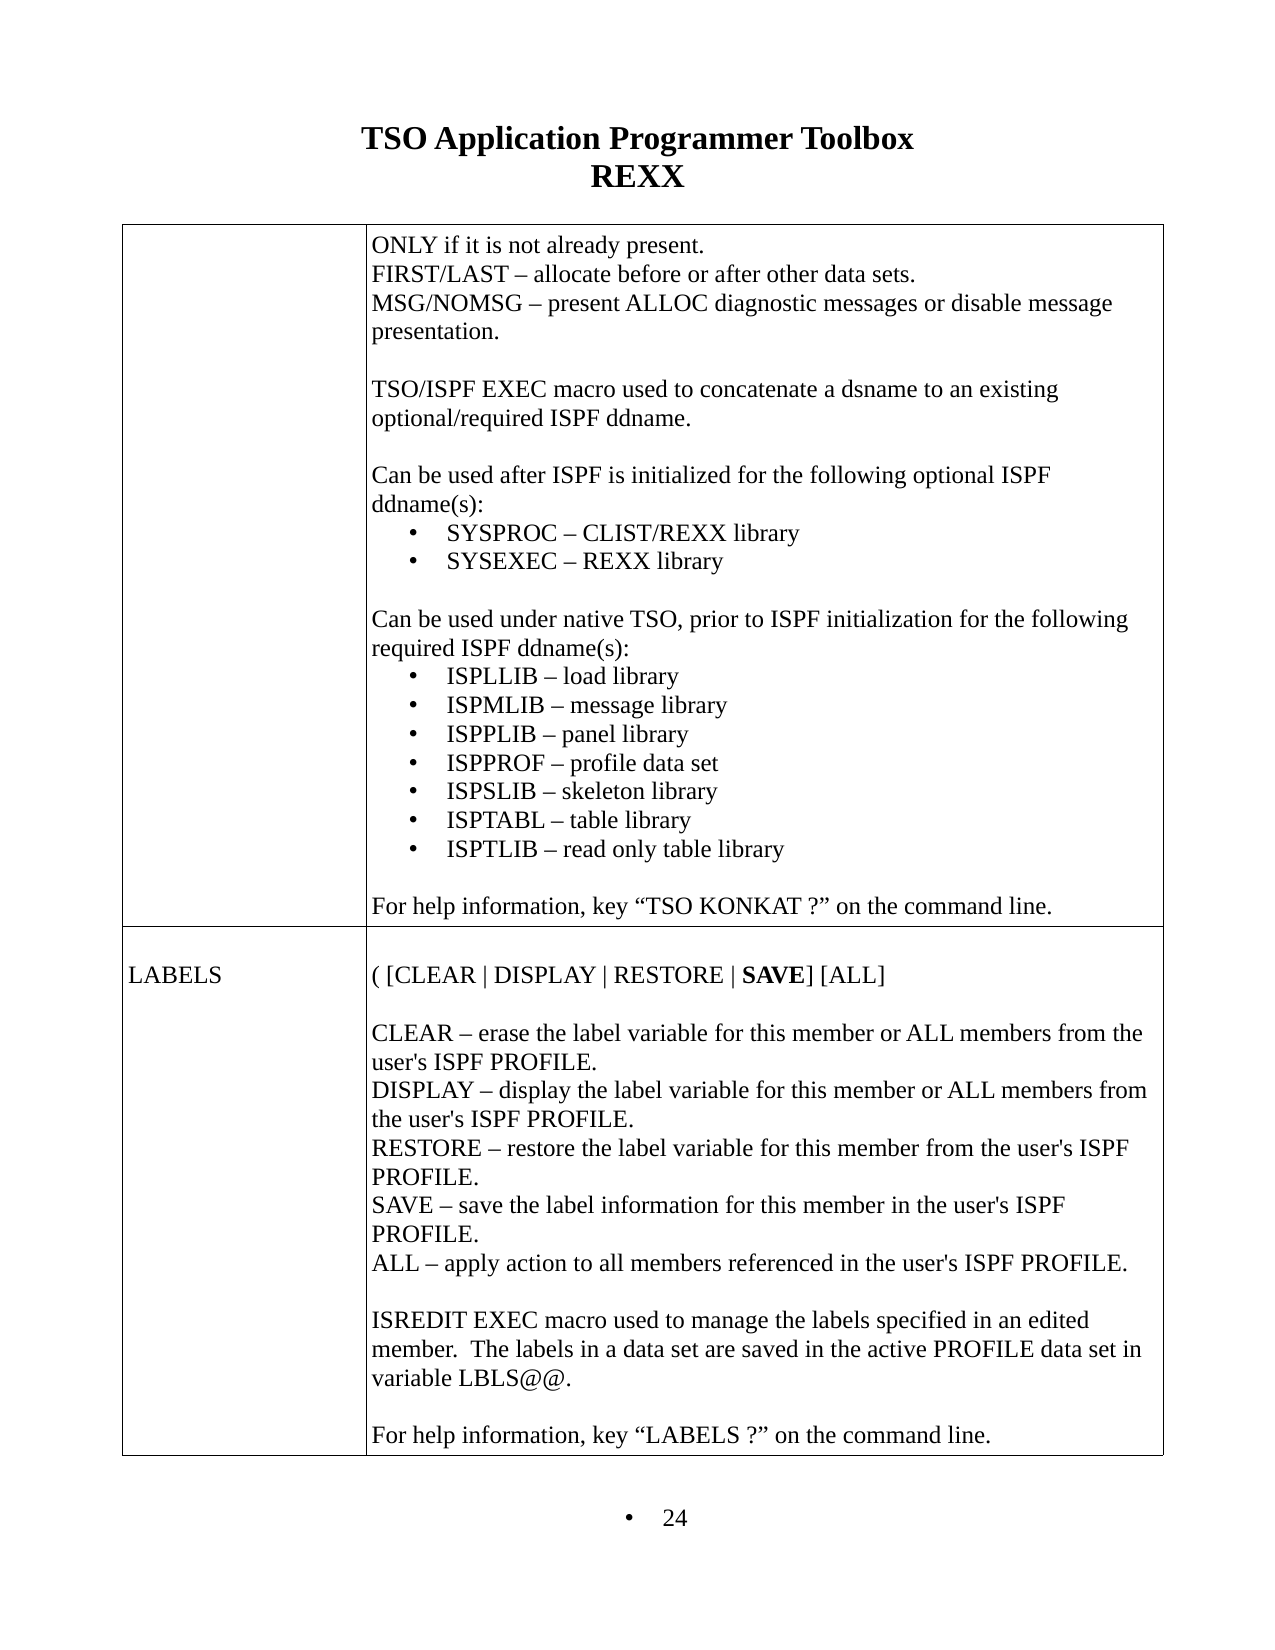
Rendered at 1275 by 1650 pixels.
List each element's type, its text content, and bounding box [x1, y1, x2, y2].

table_cell [123, 225, 366, 926]
table_cell ONLY if it is not already present. FIRST/LAST – allocate before or after other data sets. MSG/NOMSG – present ALLOC diagnostic messages or disable message presentation. TSO/ISPF EXEC macro used to concatenate a dsname to an existing optional/required ISPF ddname. Can be used after ISPF is initialized for the following optional ISPF ddname(s): SYSPROC – CLIST/REXX library SYSEXEC – REXX library Can be used under native TSO, prior to ISPF initialization for the following required ISPF ddname(s): ISPLLIB – load library ISPMLIB – message library ISPPLIB – panel library ISPPROF – profile data set ISPSLIB – skeleton library ISPTABL – table library ISPTLIB – read only table library For help information, key “TSO KONKAT ?” on the command line. [367, 225, 1163, 926]
table_cell LABELS [123, 927, 366, 1455]
table_cell ( [CLEAR | DISPLAY | RESTORE | SAVE] [ALL] CLEAR – erase the label variable for this member or ALL members from the user's ISPF PROFILE. DISPLAY – display the label variable for this member or ALL members from the user's ISPF PROFILE. RESTORE – restore the label variable for this member from the user's ISPF PROFILE. SAVE – save the label information for this member in the user's ISPF PROFILE. ALL – apply action to all members referenced in the user's ISPF PROFILE. ISREDIT EXEC macro used to manage the labels specified in an edited member. The labels in a data set are saved in the active PROFILE data set in variable LBLS@@. For help information, key “LABELS ?” on the command line. [367, 927, 1163, 1455]
